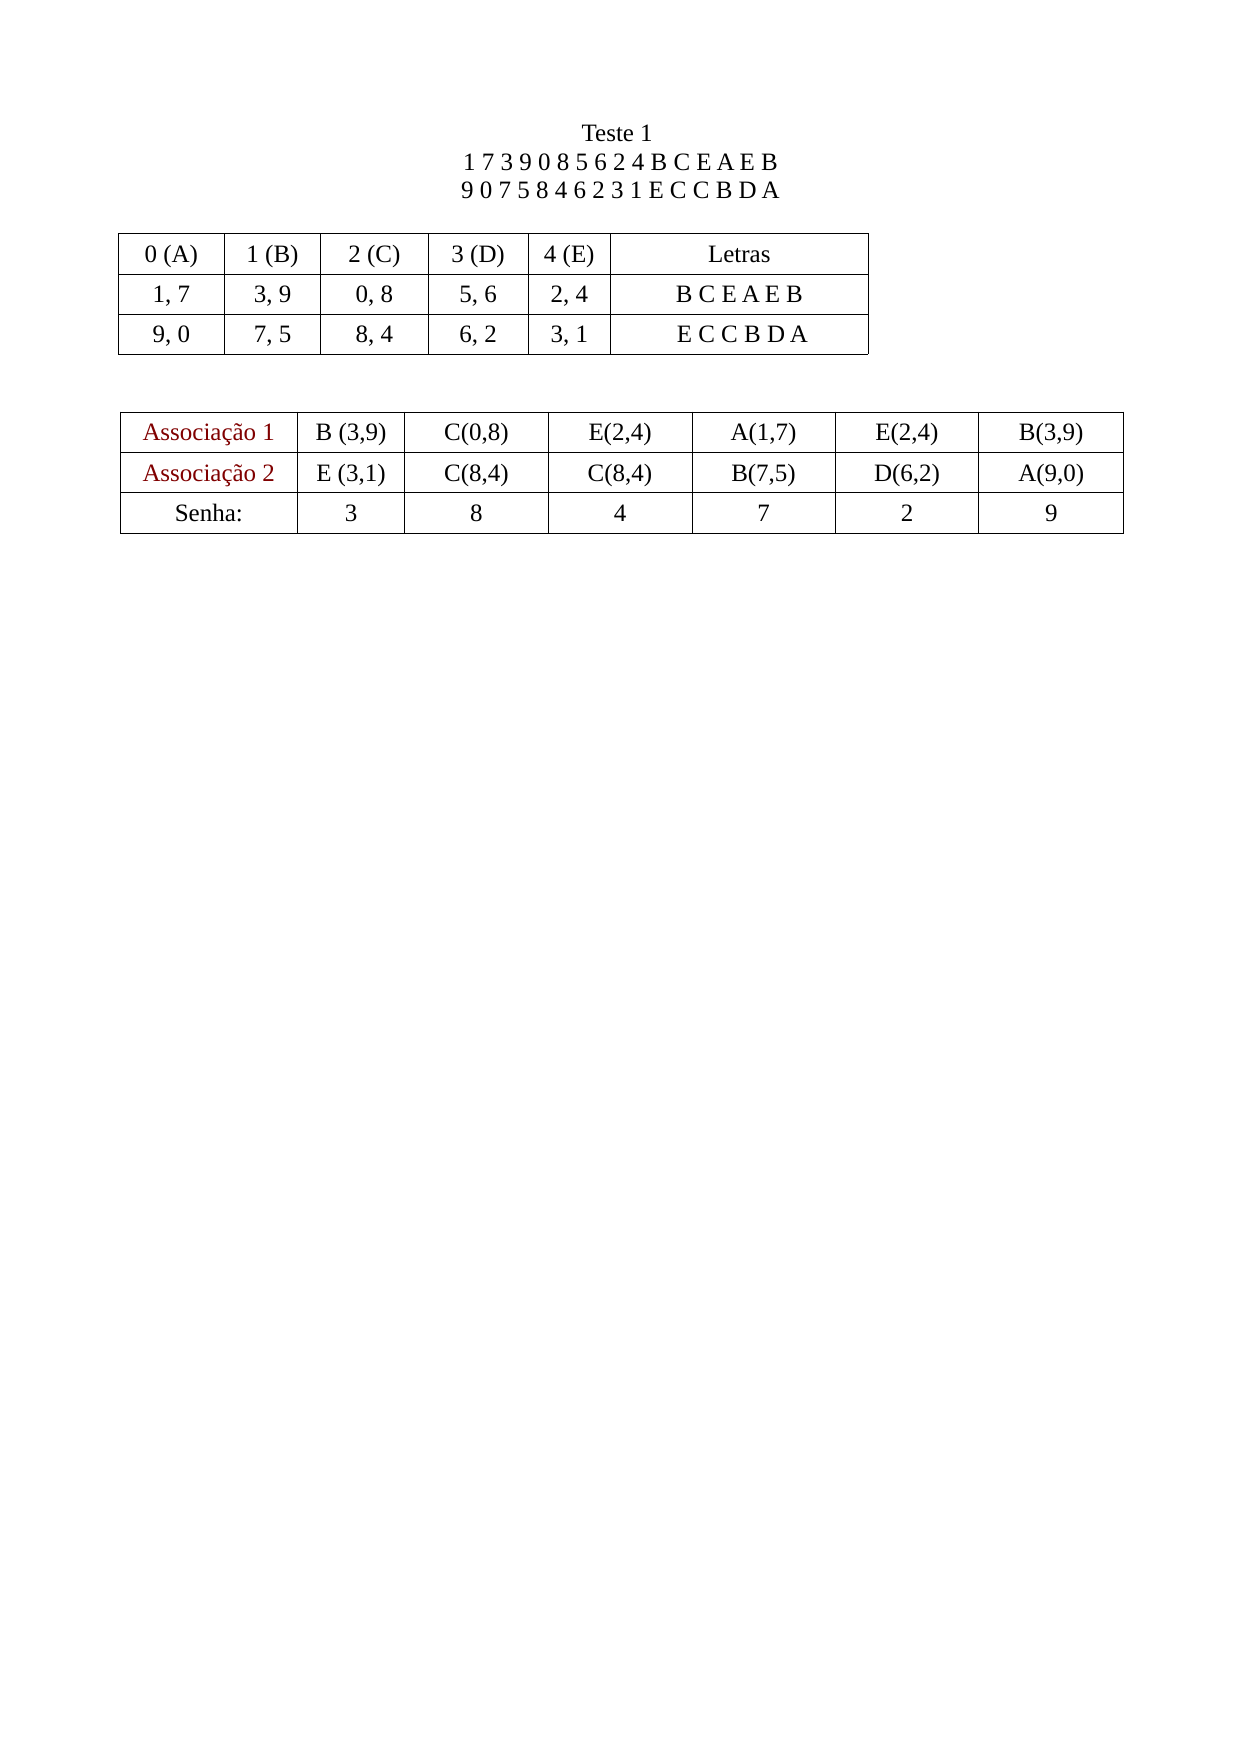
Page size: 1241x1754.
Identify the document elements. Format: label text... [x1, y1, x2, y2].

table_header B (3,9) [298, 413, 404, 452]
table_cell 0, 8 [321, 275, 428, 314]
table_cell 8, 4 [321, 315, 428, 354]
table_header 3 (D) [429, 234, 528, 273]
table_cell 5, 6 [429, 275, 528, 314]
table_header E(2,4) [836, 413, 978, 452]
table_header 4 (E) [529, 234, 610, 273]
table_cell E C C B D A [611, 315, 868, 354]
text 9 0 7 5 8 4 6 2 3 1 E C C B D A [118, 176, 1122, 204]
table_cell 7, 5 [225, 315, 320, 354]
table_cell 3, 9 [225, 275, 320, 314]
table_header 2 (C) [321, 234, 428, 273]
table_header A(1,7) [693, 413, 835, 452]
table_header 0 (A) [119, 234, 224, 273]
table_cell C(8,4) [405, 453, 548, 492]
table_cell B C E A E B [611, 275, 868, 314]
table_cell 3 [298, 493, 404, 533]
table_cell E (3,1) [298, 453, 404, 492]
table_cell 9, 0 [119, 315, 224, 354]
table_header 1 (B) [225, 234, 320, 273]
table_cell 6, 2 [429, 315, 528, 354]
table_cell 2, 4 [529, 275, 610, 314]
table_header Letras [611, 234, 868, 273]
table_cell A(9,0) [979, 453, 1123, 492]
table_cell 7 [693, 493, 835, 533]
table_header E(2,4) [549, 413, 692, 452]
table_cell C(8,4) [549, 453, 692, 492]
table_header B(3,9) [979, 413, 1123, 452]
table_cell Associação 2 [121, 453, 297, 492]
table_cell Senha: [121, 493, 297, 533]
table_cell 2 [836, 493, 978, 533]
table_cell D(6,2) [836, 453, 978, 492]
table_cell B(7,5) [693, 453, 835, 492]
table_cell 4 [549, 493, 692, 533]
table_cell 1, 7 [119, 275, 224, 314]
table_cell 3, 1 [529, 315, 610, 354]
table_cell 8 [405, 493, 548, 533]
table_cell 9 [979, 493, 1123, 533]
table_header Associação 1 [121, 413, 297, 452]
text 1 7 3 9 0 8 5 6 2 4 B C E A E B [118, 147, 1122, 176]
text Teste 1 [118, 118, 1122, 147]
table_header C(0,8) [405, 413, 548, 452]
